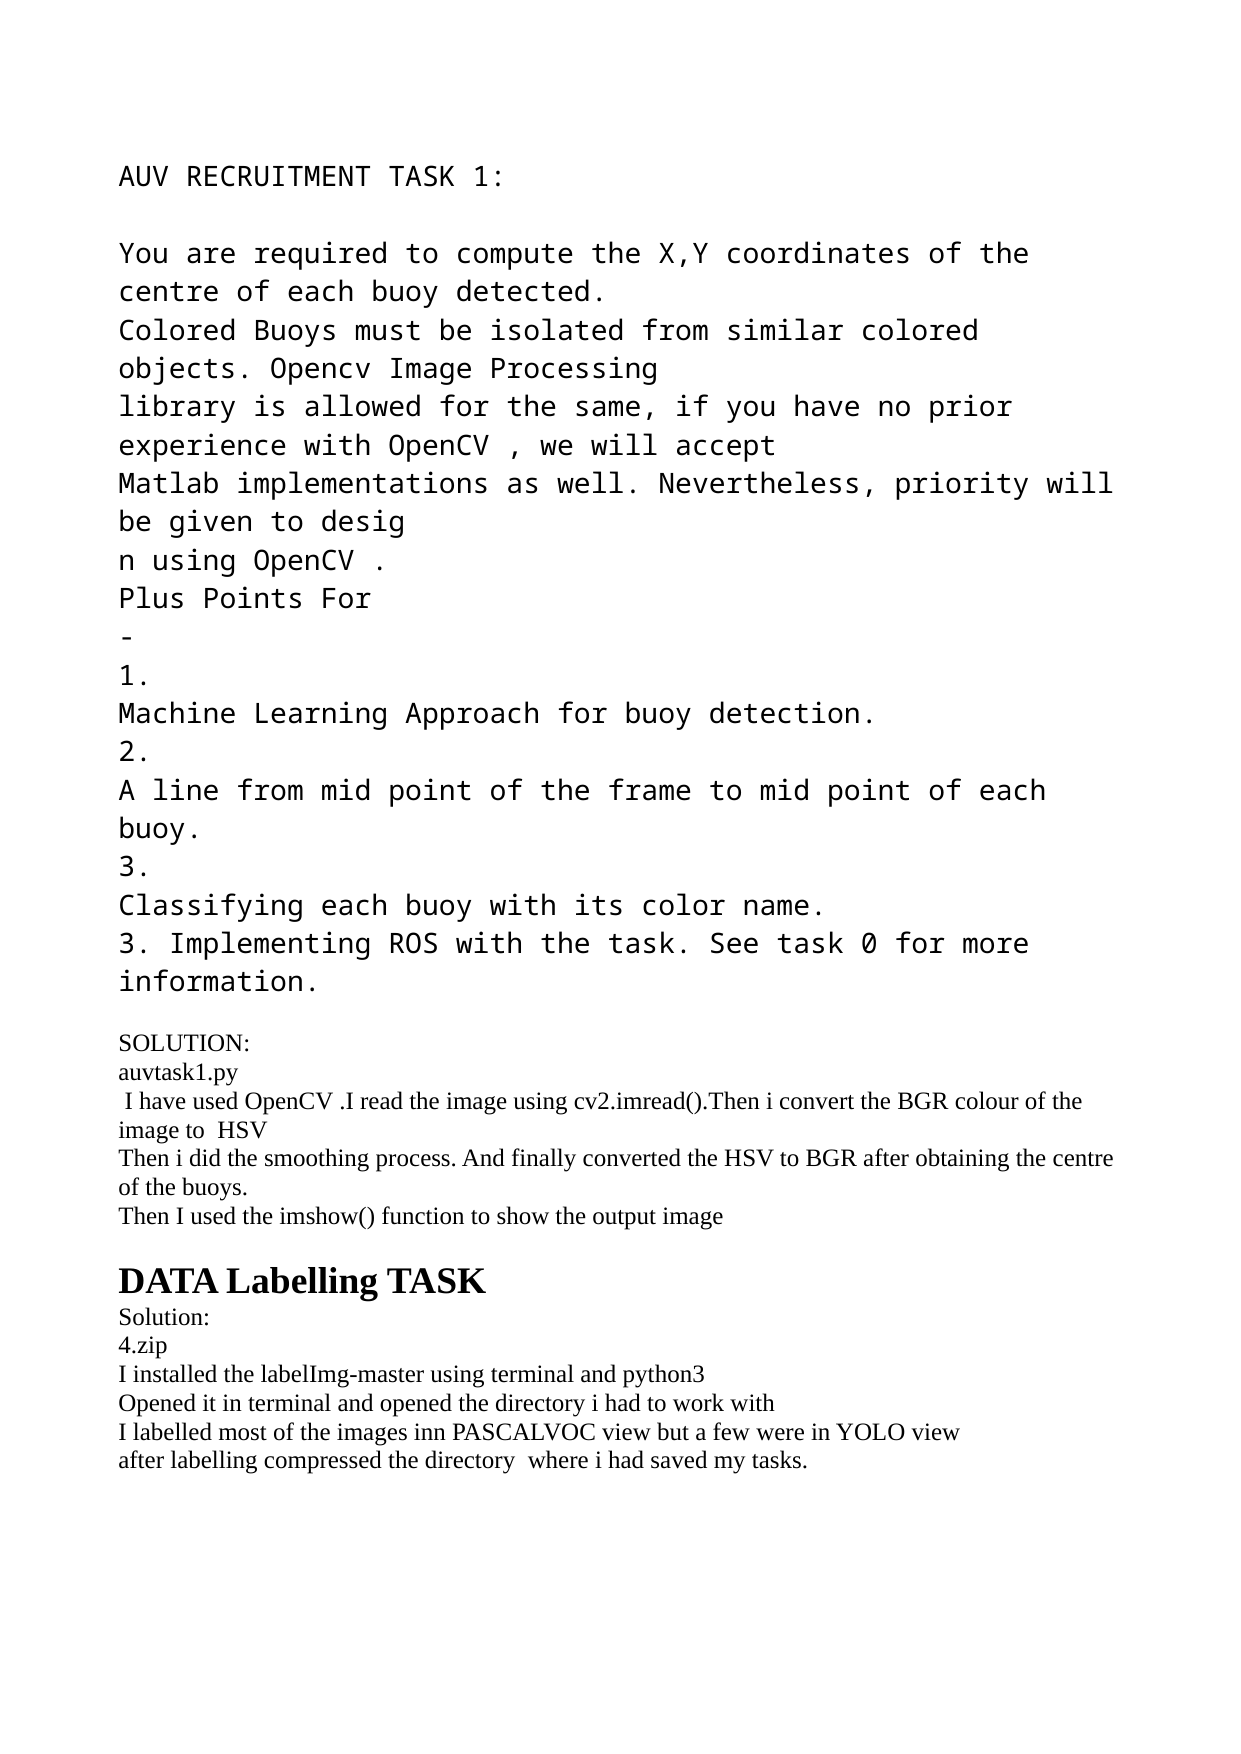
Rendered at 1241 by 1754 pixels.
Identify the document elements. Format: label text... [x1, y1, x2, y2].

text I have used OpenCV .I read the image using cv2.imread().Then i convert the BGR colour of the image to HSV [118, 1086, 1122, 1143]
text n using OpenCV . [118, 540, 1122, 578]
text Then I used the imshow() function to show the output image [118, 1201, 1122, 1230]
text Machine Learning Approach for buoy detection. [118, 693, 1122, 731]
text 4.zip [118, 1330, 1122, 1359]
text You are required to compute the X,Y coordinates of the centre of each buoy detected. [118, 233, 1122, 310]
text 3. Implementing ROS with the task. See task 0 for more information. [118, 923, 1122, 1000]
text Classifying each buoy with its color name. [118, 885, 1122, 923]
text library is allowed for the same, if you have no prior experience with OpenCV , we will accept [118, 386, 1122, 463]
text Colored Buoys must be isolated from similar colored objects. Opencv Image Processing [118, 310, 1122, 386]
text - [118, 616, 1122, 655]
text SOLUTION: [118, 1028, 1122, 1057]
text after labelling compressed the directory where i had saved my tasks. [118, 1445, 1122, 1474]
text Plus Points For [118, 578, 1122, 616]
text Matlab implementations as well. Nevertheless, priority will be given to desig [118, 463, 1122, 540]
text Then i did the smoothing process. And finally converted the HSV to BGR after obtaining the centre of the buoys. [118, 1143, 1122, 1201]
text AUV RECRUITMENT TASK 1: [118, 156, 1122, 195]
text DATA Labelling TASK [118, 1258, 1122, 1302]
text 2. [118, 731, 1122, 770]
text auvtask1.py [118, 1057, 1122, 1086]
text 1. [118, 655, 1122, 693]
text Solution: [118, 1302, 1122, 1330]
text I labelled most of the images inn PASCALVOC view but a few were in YOLO view [118, 1417, 1122, 1445]
text I installed the labelImg-master using terminal and python3 [118, 1359, 1122, 1388]
text A line from mid point of the frame to mid point of each buoy. [118, 770, 1122, 846]
text Opened it in terminal and opened the directory i had to work with [118, 1388, 1122, 1417]
text 3. [118, 846, 1122, 885]
